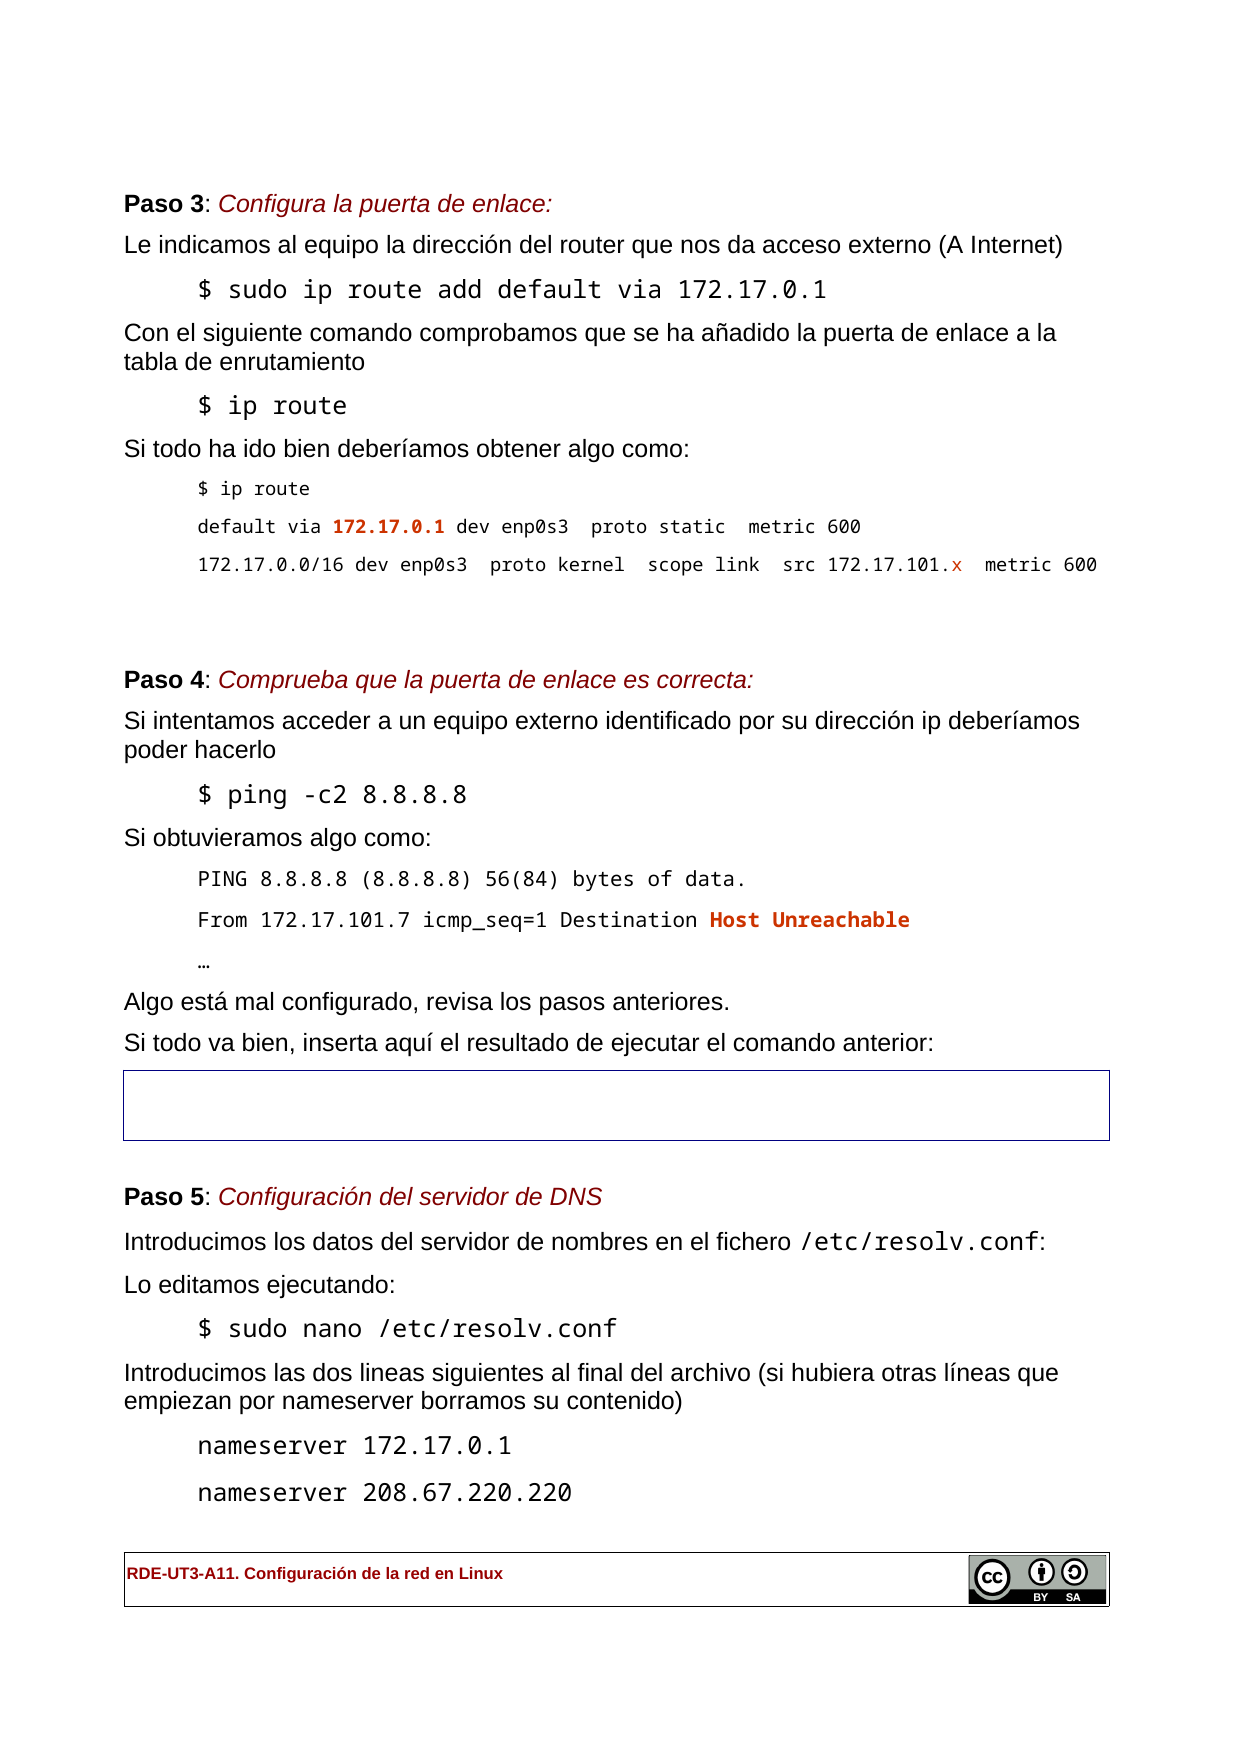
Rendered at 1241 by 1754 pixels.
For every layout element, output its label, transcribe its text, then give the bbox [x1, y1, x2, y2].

text Introducimos las dos lineas siguientes al final del archivo (si hubiera otras líneas que empiezan por nameserver borramos su contenido) [123, 1358, 1109, 1415]
text Paso 4: Comprueba que la puerta de enlace es correcta: [123, 665, 1109, 694]
text $ sudo ip route add default via 172.17.0.1 [197, 271, 1109, 305]
text Paso 5: Configuración del servidor de DNS [123, 1182, 1109, 1211]
text $ ping -c2 8.8.8.8 [197, 776, 1109, 810]
picture [968, 1555, 1107, 1604]
text $ ip route [123, 388, 1109, 422]
text $ sudo nano /etc/resolv.conf [197, 1311, 1109, 1345]
text Si todo va bien, inserta aquí el resultado de ejecutar el comando anterior: [123, 1028, 1109, 1057]
text 172.17.0.0/16 dev enp0s3 proto kernel scope link src 172.17.101.x metric 600 [197, 552, 1109, 611]
text Paso 3: Configura la puerta de enlace: [123, 189, 1109, 218]
text … [197, 946, 1109, 974]
text nameserver 208.67.220.220 [197, 1474, 1109, 1508]
text Con el siguiente comando comprobamos que se ha añadido la puerta de enlace a la tabla de enrutamiento [123, 318, 1109, 375]
text Si todo ha ido bien deberíamos obtener algo como: [123, 434, 1109, 463]
text Le indicamos al equipo la dirección del router que nos da acceso externo (A Internet) [123, 230, 1109, 259]
text Introducimos los datos del servidor de nombres en el fichero /etc/resolv.conf: [123, 1223, 1109, 1257]
text From 172.17.101.7 icmp_seq=1 Destination Host Unreachable [197, 905, 1109, 933]
text Si obtuvieramos algo como: [123, 823, 1109, 852]
text PING 8.8.8.8 (8.8.8.8) 56(84) bytes of data. [197, 864, 1109, 893]
text nameserver 172.17.0.1 [197, 1428, 1109, 1462]
text Algo está mal configurado, revisa los pasos anteriores. [123, 987, 1109, 1016]
text default via 172.17.0.1 dev enp0s3 proto static metric 600 [197, 514, 1109, 539]
table_header [124, 1071, 1109, 1139]
text $ ip route [197, 476, 1109, 501]
text Lo editamos ejecutando: [123, 1270, 1109, 1298]
text Si intentamos acceder a un equipo externo identificado por su dirección ip deberíamos poder hacerlo [123, 706, 1109, 764]
